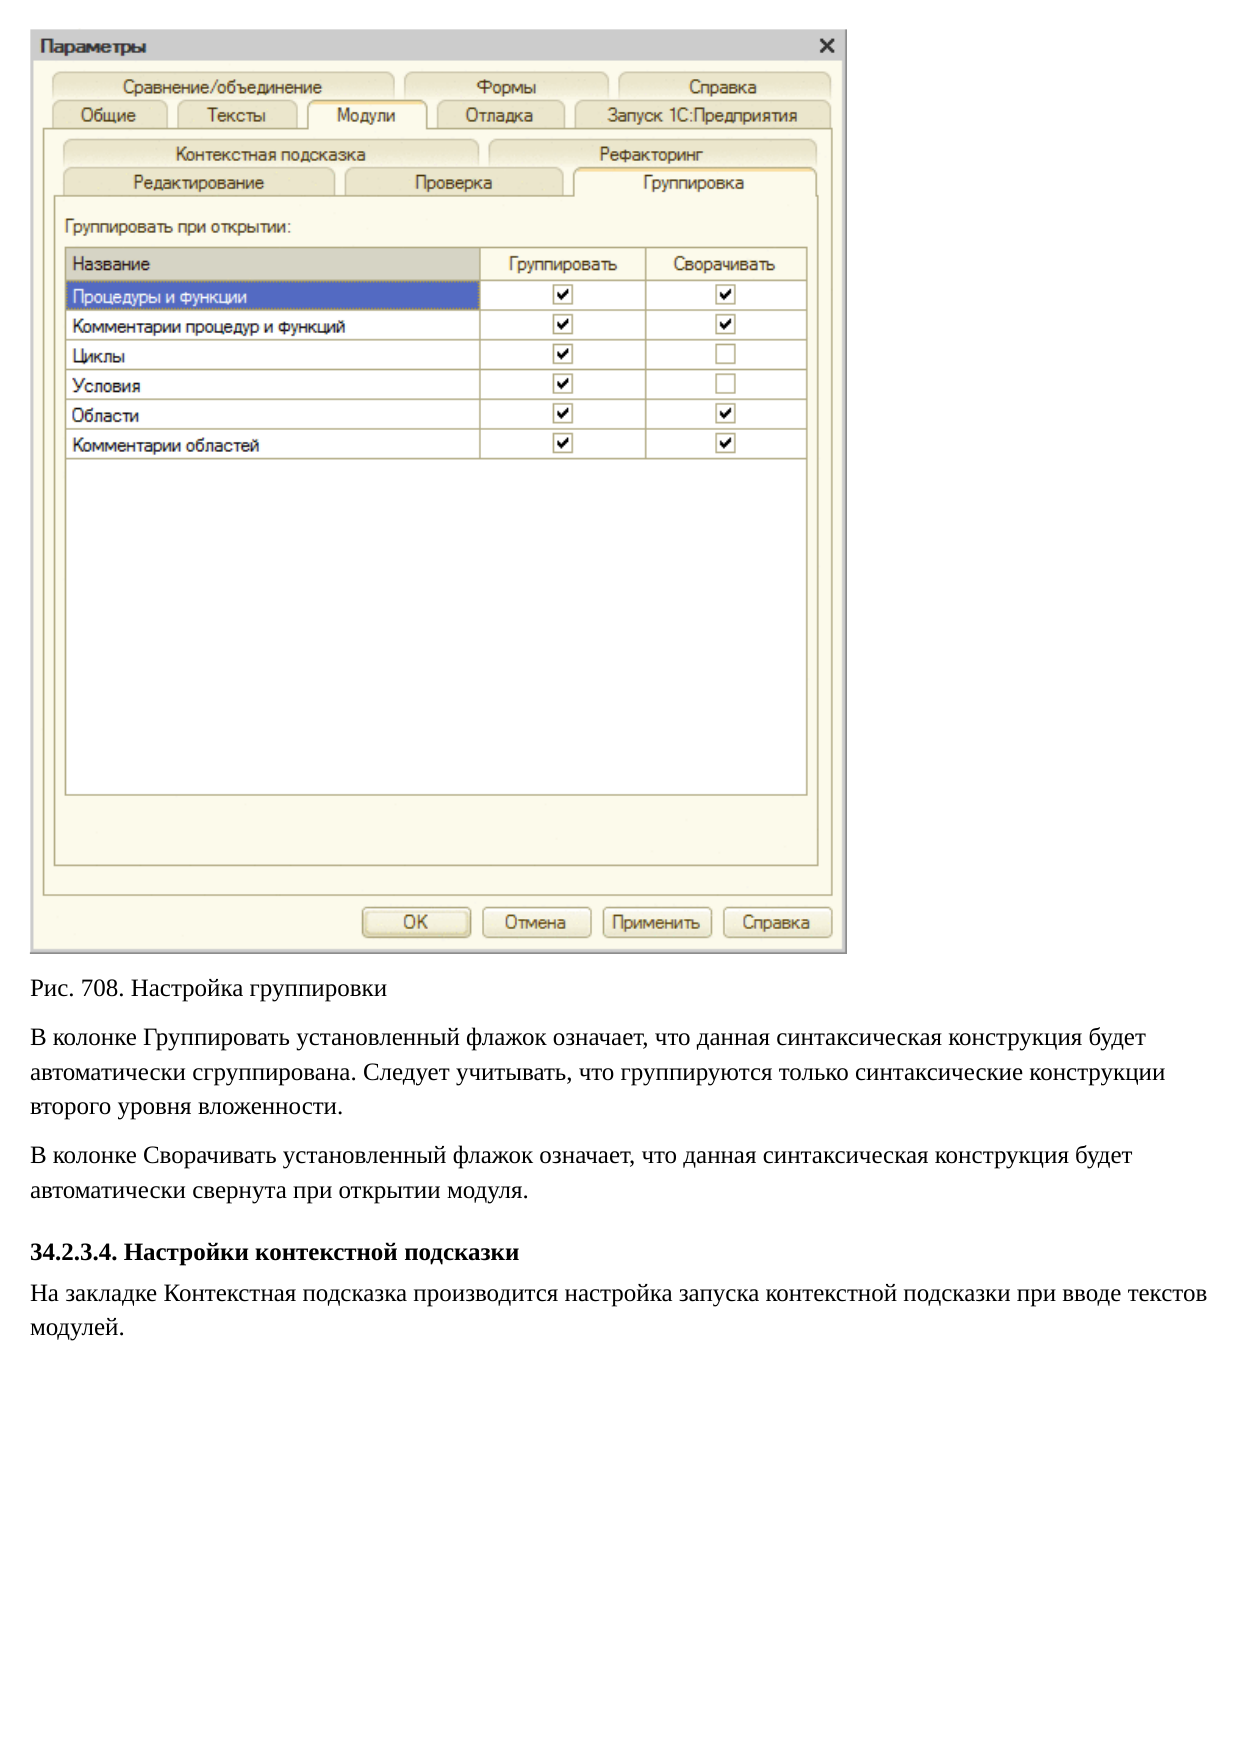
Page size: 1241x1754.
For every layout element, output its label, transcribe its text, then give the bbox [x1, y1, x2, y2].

text В колонке Группировать установленный флажок означает, что данная синтаксическая конструкция будет автоматически сгруппирована. Следует учитывать, что группируются только синтаксические конструкции второго уровня вложенности. [30, 1022, 1211, 1120]
picture [29, 28, 847, 954]
text Рис. 708. Настройка группировки [30, 973, 1211, 1002]
subtitle 34.2.3.4. Настройки контекстной подсказки [30, 1237, 1211, 1265]
text На закладке Контекстная подсказка производится настройка запуска контекстной подсказки при вводе текстов модулей. [30, 1278, 1211, 1341]
text В колонке Сворачивать установленный флажок означает, что данная синтаксическая конструкция будет автоматически свернута при открытии модуля. [30, 1141, 1211, 1204]
